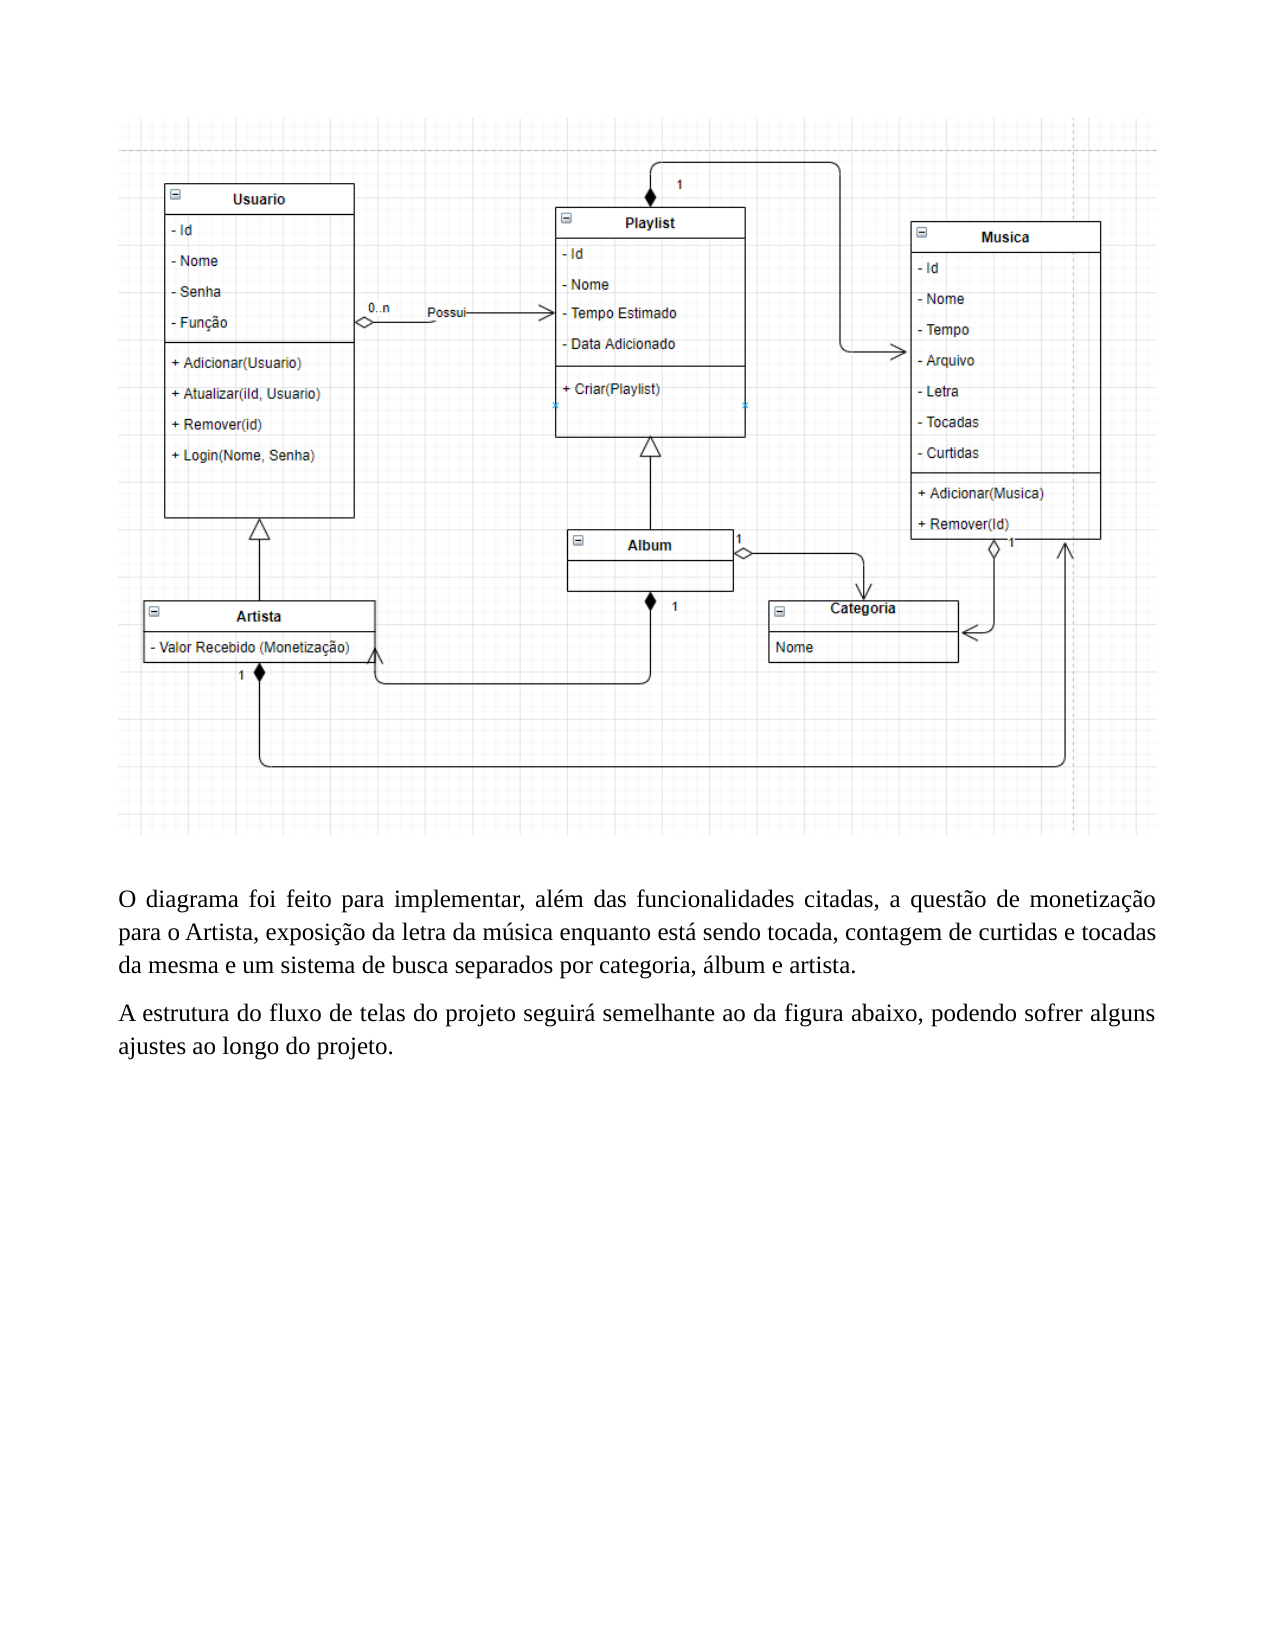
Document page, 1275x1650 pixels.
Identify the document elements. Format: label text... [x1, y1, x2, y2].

text O diagrama foi feito para implementar, além das funcionalidades citadas, a questão de monetização para o Artista, exposição da letra da música enquanto está sendo tocada, contagem de curtidas e tocadas da mesma e um sistema de busca separados por categoria, álbum e artista. [118, 884, 1157, 979]
text A estrutura do fluxo de telas do projeto seguirá semelhante ao da figura abaixo, podendo sofrer alguns ajustes ao longo do projeto. [118, 998, 1157, 1059]
